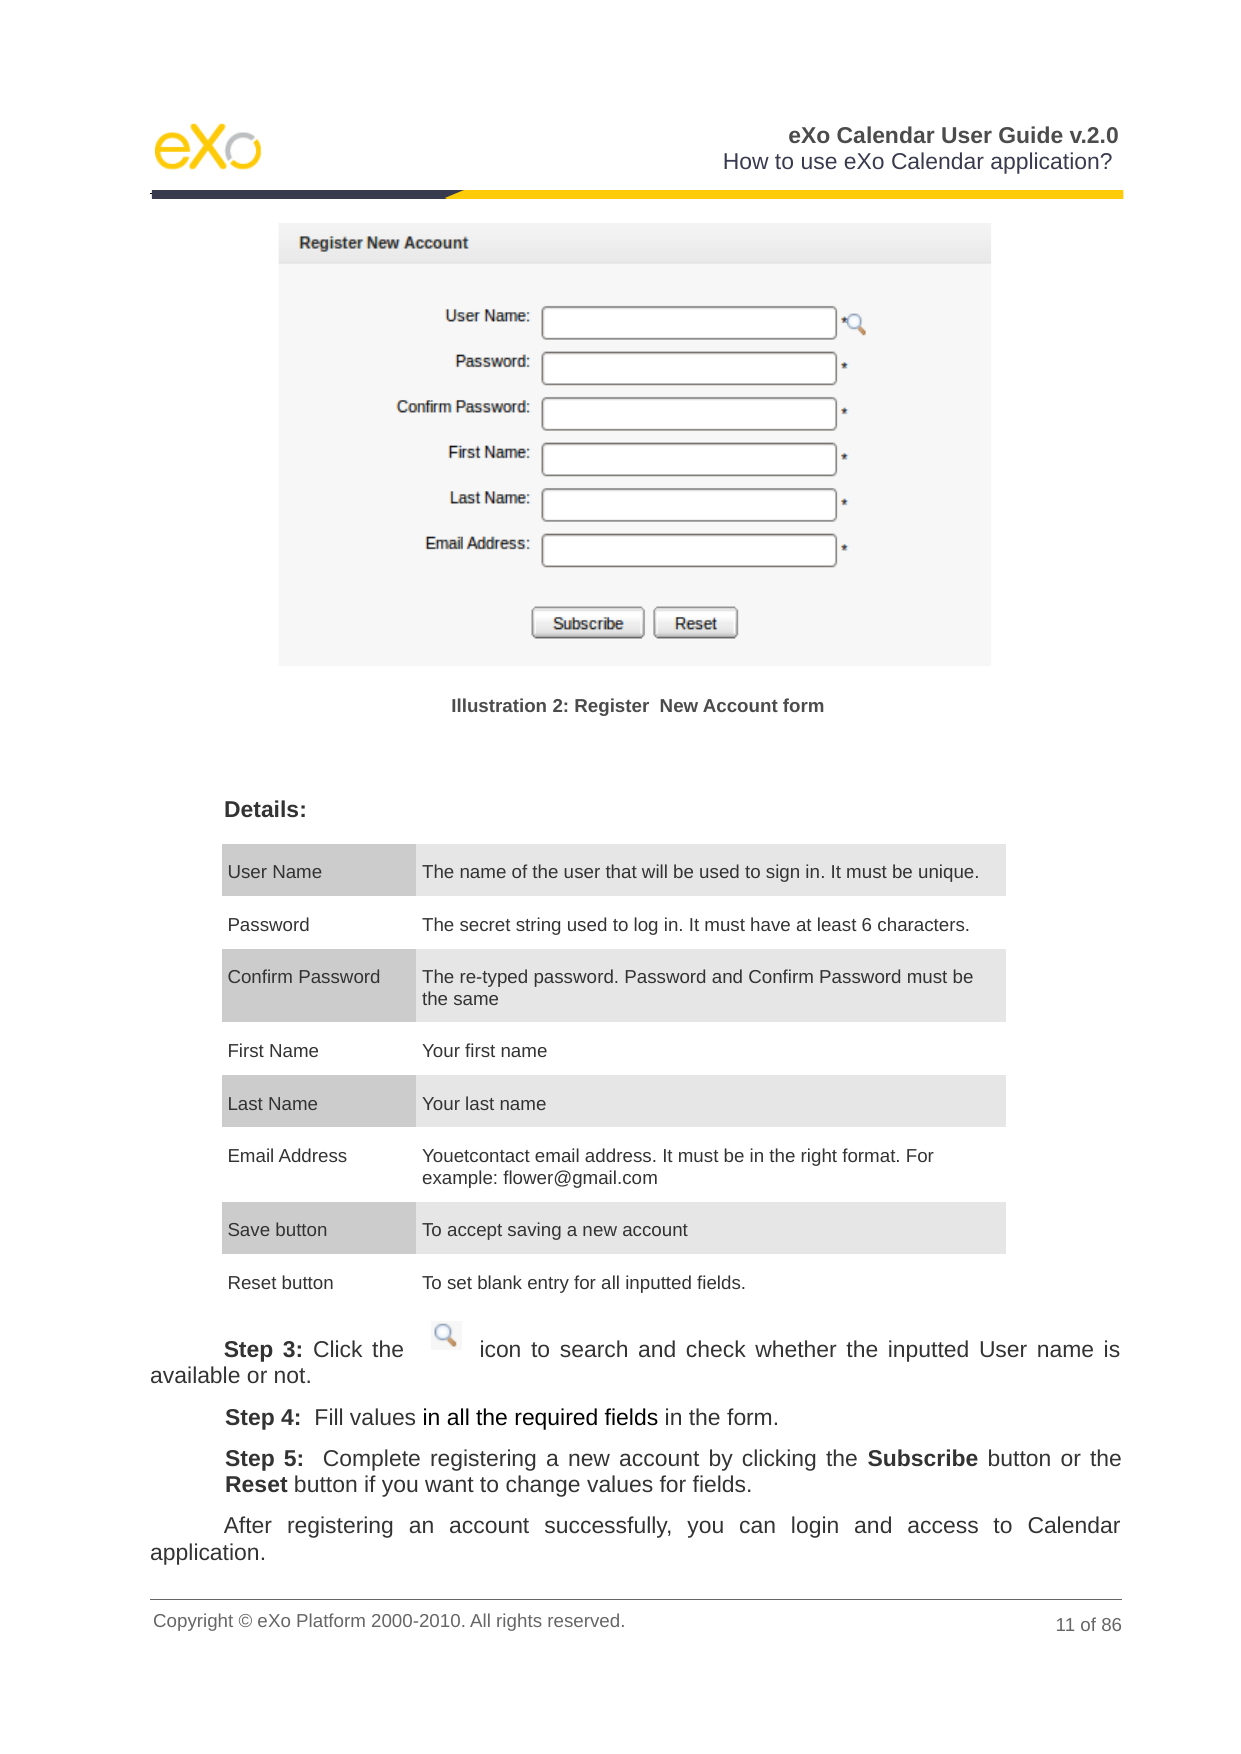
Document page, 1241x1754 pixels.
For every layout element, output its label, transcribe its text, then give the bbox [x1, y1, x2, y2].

table_cell The secret string used to log in. It must have at least 6 characters. [416, 896, 1006, 948]
text Illustration 2: Register New Account form [239, 298, 1037, 716]
table_cell Password [222, 896, 416, 948]
table_cell Your first name [416, 1023, 1006, 1075]
picture [278, 223, 992, 666]
picture [155, 123, 262, 170]
text Step 3: Click the icon to search and check whether the inputted User name is available or not. [150, 1314, 1122, 1388]
table_cell Confirm Password [222, 949, 416, 1022]
text Details: [224, 796, 1122, 823]
picture [151, 190, 1124, 199]
picture [431, 1321, 463, 1350]
table_cell The re-typed password. Password and Confirm Password must be the same [416, 949, 1006, 1022]
text After registering an account successfully, you can login and access to Calendar application. [150, 1512, 1122, 1565]
table_header The name of the user that will be used to sign in. It must be unique. [416, 844, 1006, 896]
table_cell Email Address [222, 1128, 416, 1202]
table_cell To set blank entry for all inputted fields. [416, 1254, 1006, 1307]
table_cell To accept saving a new account [416, 1202, 1006, 1254]
table_cell Youetcontact email address. It must be in the right format. For example: flower@gmail.com [416, 1128, 1006, 1202]
list Step 5: Complete registering a new account by clicking the Subscribe button or the Reset button if you want to change values for fields. [187, 1445, 1122, 1497]
table_cell Save button [222, 1202, 416, 1254]
table_cell Last Name [222, 1075, 416, 1127]
table_cell Your last name [416, 1075, 1006, 1127]
list Step 4: Fill values in all the required fields in the form. [187, 1403, 1122, 1430]
table_cell First Name [222, 1023, 416, 1075]
table_cell Reset button [222, 1254, 416, 1307]
table_header User Name [222, 844, 416, 896]
